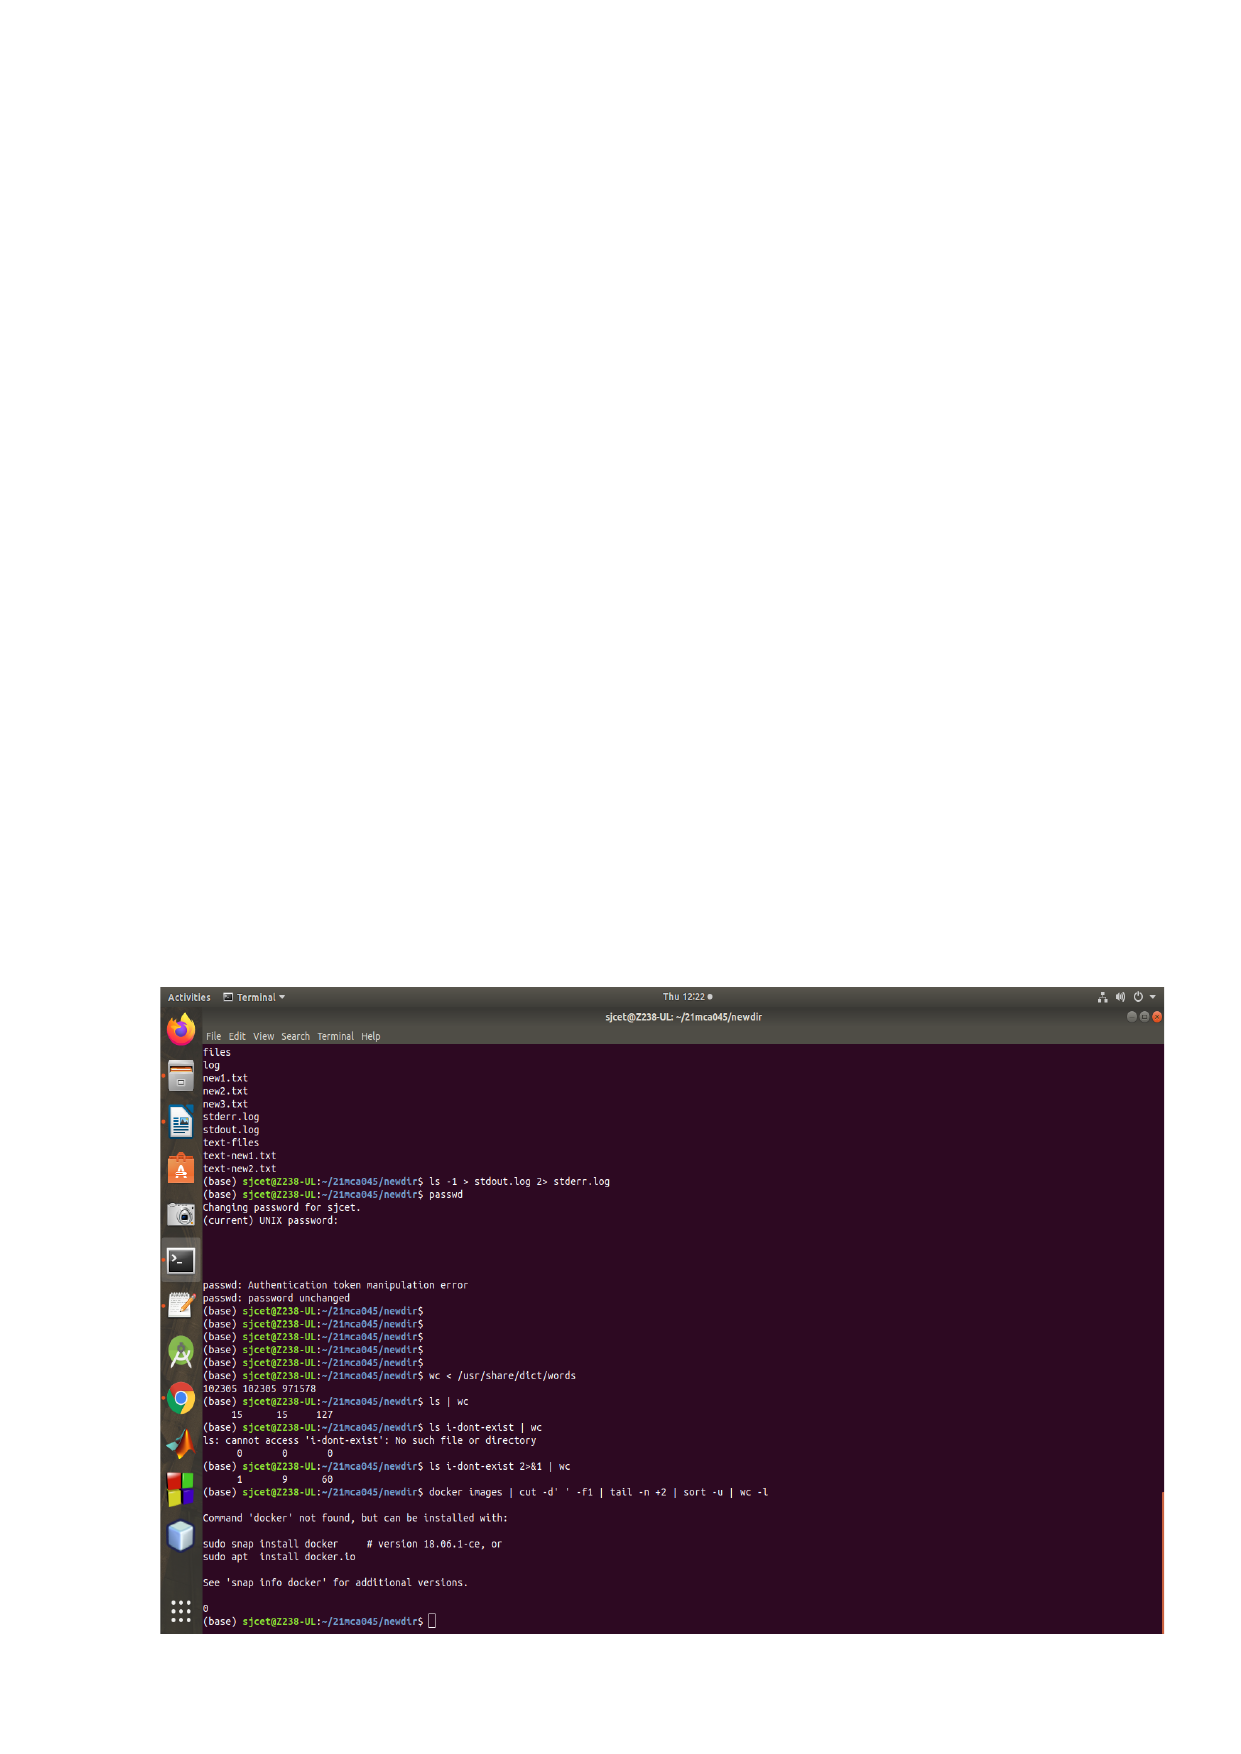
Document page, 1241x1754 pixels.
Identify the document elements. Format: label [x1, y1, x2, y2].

picture [160, 987, 1165, 1634]
